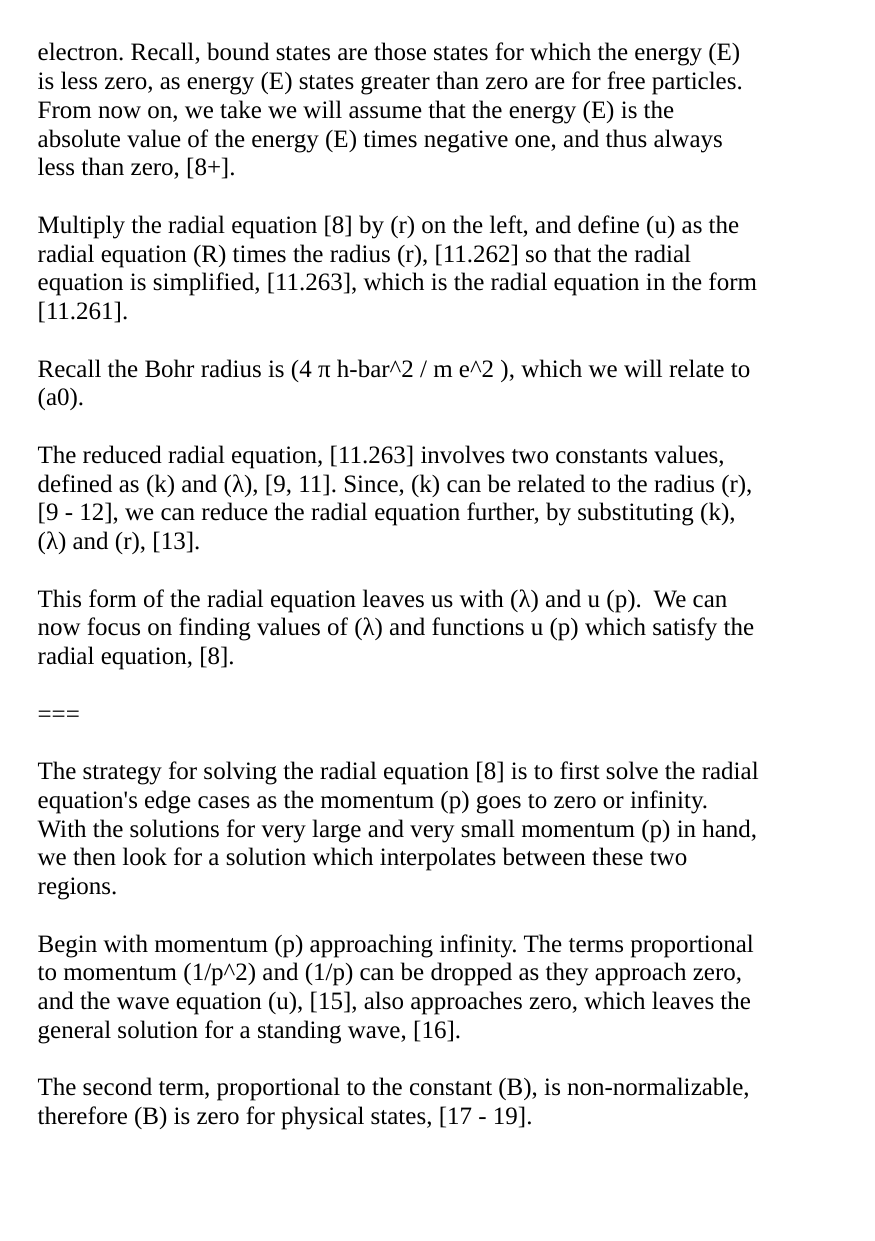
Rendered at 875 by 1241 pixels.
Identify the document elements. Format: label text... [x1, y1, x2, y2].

text Multiply the radial equation [8] by (r) on the left, and define (u) as the radial equation (R) times the radius (r), [11.262] so that the radial equation is simplified, [11.263], which is the radial equation in the form [11.261]. [37, 210, 762, 325]
text The reduced radial equation, [11.263] involves two constants values, defined as (k) and (λ), [9, 11]. Since, (k) can be related to the radius (r), [9 - 12], we can reduce the radial equation further, by substituting (k), (λ) and (r), [13]. [37, 440, 762, 555]
text The strategy for solving the radial equation [8] is to first solve the radial equation's edge cases as the momentum (p) goes to zero or infinity. With the solutions for very large and very small momentum (p) in hand, we then look for a solution which interpolates between these two regions. [37, 756, 762, 900]
text Begin with momentum (p) approaching infinity. The terms proportional to momentum (1/p^2) and (1/p) can be dropped as they approach zero, and the wave equation (u), [15], also approaches zero, which leaves the general solution for a standing wave, [16]. [37, 929, 762, 1044]
text Recall the Bohr radius is (4 π h-bar^2 / m e^2 ), which we will relate to (a0). [37, 354, 762, 411]
text The second term, proportional to the constant (B), is non-normalizable, therefore (B) is zero for physical states, [17 - 19]. [37, 1072, 762, 1130]
text electron. Recall, bound states are those states for which the energy (E) is less zero, as energy (E) states greater than zero are for free particles. From now on, we take we will assume that the energy (E) is the absolute value of the energy (E) times negative one, and thus always less than zero, [8+]. [37, 37, 762, 181]
text This form of the radial equation leaves us with (λ) and u (p). We can now focus on finding values of (λ) and functions u (p) which satisfy the radial equation, [8]. [37, 584, 762, 670]
text === [37, 699, 762, 727]
